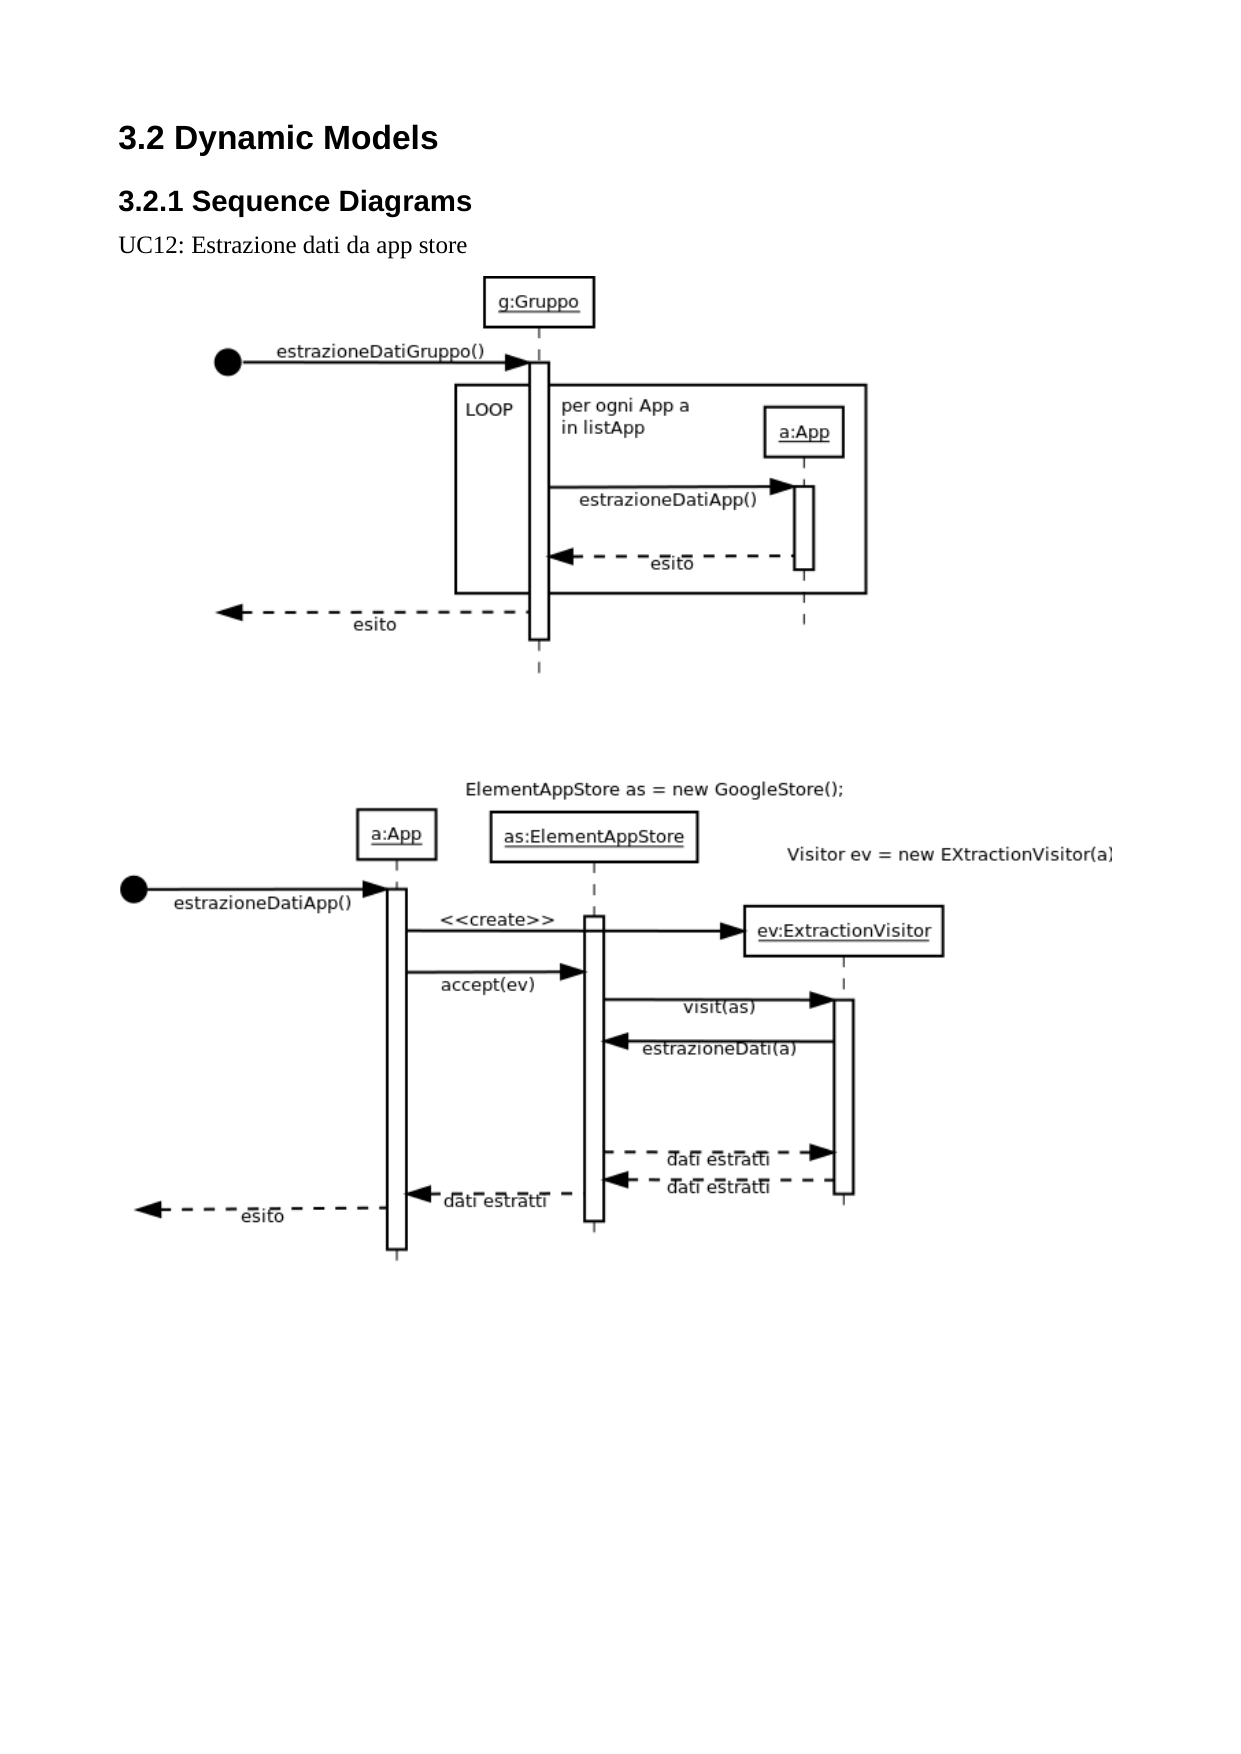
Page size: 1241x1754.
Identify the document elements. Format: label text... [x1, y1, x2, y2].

text UC12: Estrazione dati da app store [118, 230, 1122, 259]
picture [119, 276, 1112, 1264]
subtitle 3.2 Dynamic Models [118, 118, 1122, 157]
subtitle 3.2.1 Sequence Diagrams [118, 184, 1122, 218]
